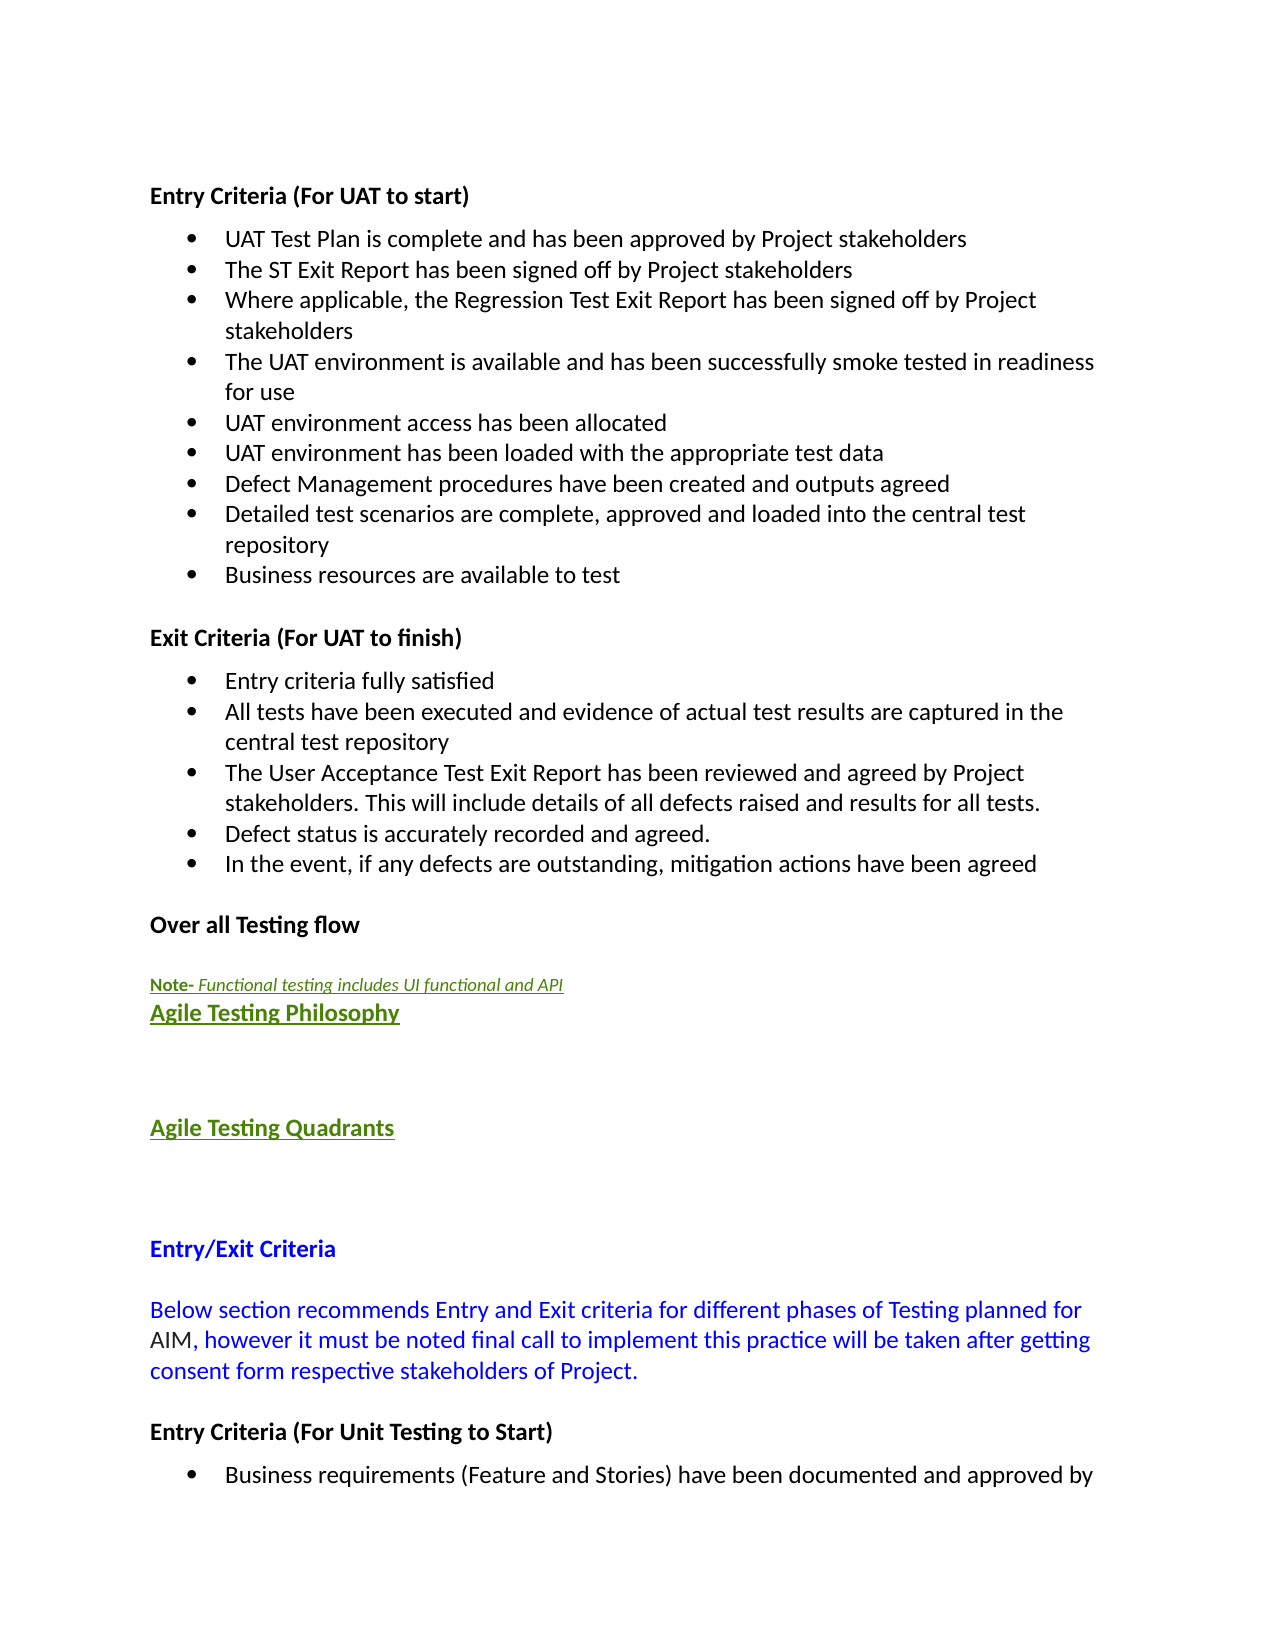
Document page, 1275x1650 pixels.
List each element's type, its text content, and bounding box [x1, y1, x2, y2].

list Entry criteria fully satisfied [187, 665, 1125, 696]
text Entry Criteria (For UAT to start) [150, 181, 1125, 211]
text Over all Testing flow [150, 909, 1125, 940]
list Where applicable, the Regression Test Exit Report has been signed off by Project stakeholders [187, 284, 1125, 346]
list Business resources are available to test [187, 559, 1125, 590]
list Business requirements (Feature and Stories) have been documented and approved by [187, 1459, 1125, 1489]
list The User Acceptance Test Exit Report has been reviewed and agreed by Project stakeholders. This will include details of all defects raised and results for all tests. [187, 757, 1125, 818]
list The ST Exit Report has been signed off by Project stakeholders [187, 254, 1125, 284]
list The UAT environment is available and has been successfully smoke tested in readiness for use [187, 346, 1125, 407]
text Exit Criteria (For UAT to finish) [150, 622, 1125, 653]
text Below section recommends Entry and Exit criteria for different phases of Testing planned for AIM, however it must be noted final call to implement this practice will be taken after getting consent form respective stakeholders of Project. [150, 1294, 1125, 1386]
text Agile Testing Quadrants [150, 1113, 1125, 1143]
list UAT environment has been loaded with the appropriate test data [187, 437, 1125, 468]
list UAT Test Plan is complete and has been approved by Project stakeholders [187, 223, 1125, 254]
text Entry/Exit Criteria [150, 1233, 1125, 1263]
list Defect status is accurately recorded and agreed. [187, 818, 1125, 848]
list Defect Management procedures have been created and outputs agreed [187, 468, 1125, 498]
text Entry Criteria (For Unit Testing to Start) [150, 1416, 1125, 1447]
list UAT environment access has been allocated [187, 407, 1125, 437]
list In the event, if any defects are outstanding, mitigation actions have been agreed [187, 848, 1125, 879]
list All tests have been executed and evidence of actual test results are captured in the central test repository [187, 696, 1125, 757]
text Agile Testing Philosophy [150, 997, 1125, 1028]
list Detailed test scenarios are complete, approved and loaded into the central test repository [187, 498, 1125, 559]
text Note- Functional testing includes UI functional and API [150, 973, 1125, 996]
